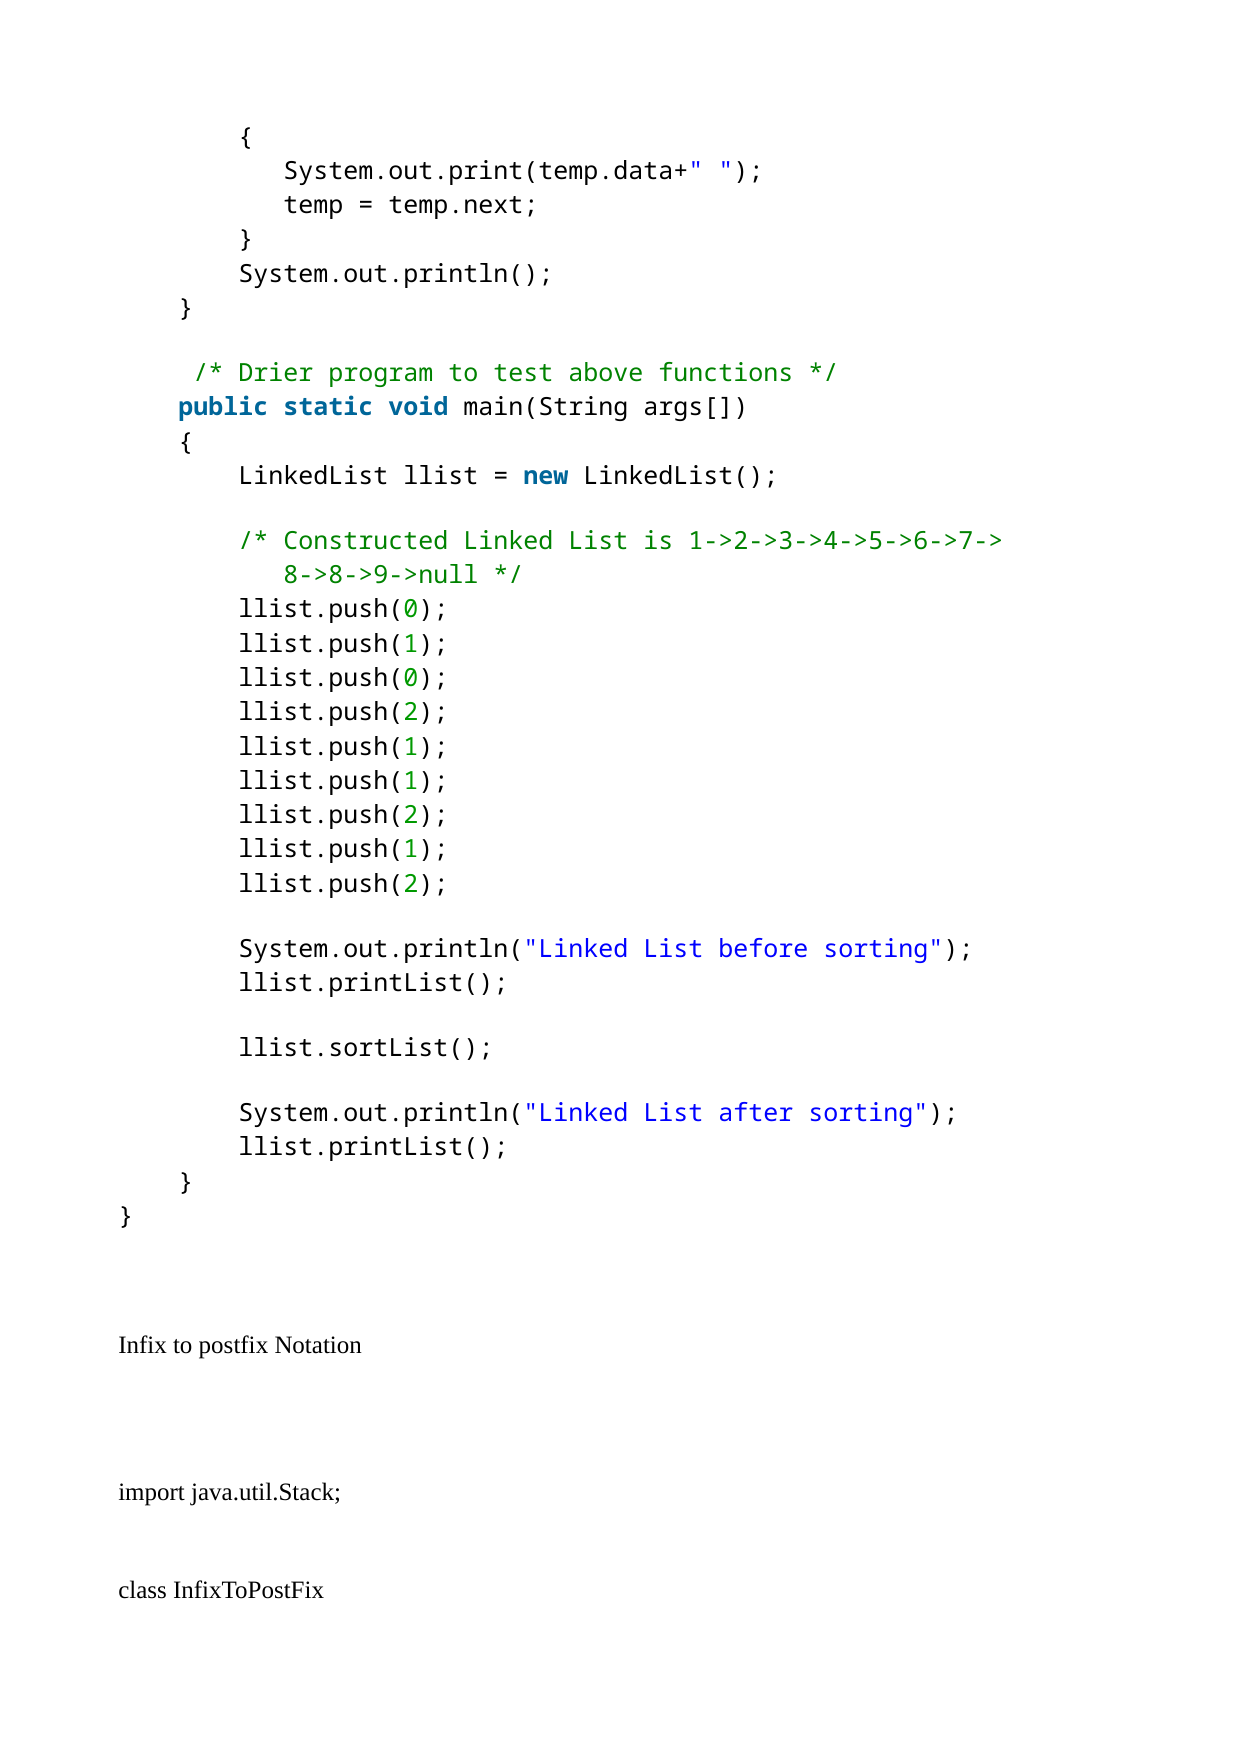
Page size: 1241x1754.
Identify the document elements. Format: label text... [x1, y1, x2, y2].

text { [118, 118, 1122, 152]
text LinkedList llist = new LinkedList(); [118, 457, 1122, 492]
text System.out.println(); [118, 255, 1122, 289]
text public static void main(String args[]) [118, 389, 1122, 423]
text llist.push(1); [118, 831, 1122, 865]
text llist.push(1); [118, 728, 1122, 762]
text temp = temp.next; [118, 187, 1122, 221]
text { [118, 423, 1122, 457]
text Infix to postfix Notation [118, 1330, 1122, 1358]
text } [118, 1163, 1122, 1198]
text } [118, 221, 1122, 255]
text import java.util.Stack; [118, 1477, 1122, 1506]
text System.out.println("Linked List after sorting"); [118, 1095, 1122, 1129]
text class InfixToPostFix [118, 1575, 1122, 1604]
text 8->8->9->null */ [118, 557, 1122, 591]
text System.out.println("Linked List before sorting"); [118, 930, 1122, 964]
text llist.push(1); [118, 625, 1122, 659]
text System.out.print(temp.data+" "); [118, 152, 1122, 187]
text } [118, 1198, 1122, 1232]
text llist.push(0); [118, 591, 1122, 625]
text /* Drier program to test above functions */ [118, 354, 1122, 389]
text /* Constructed Linked List is 1->2->3->4->5->6->7-> [118, 522, 1122, 557]
text } [118, 289, 1122, 324]
text llist.printList(); [118, 1129, 1122, 1163]
text llist.push(0); [118, 659, 1122, 694]
text llist.push(2); [118, 694, 1122, 728]
text llist.push(2); [118, 865, 1122, 899]
text llist.sortList(); [118, 1030, 1122, 1064]
text llist.push(1); [118, 762, 1122, 797]
text llist.push(2); [118, 797, 1122, 831]
text llist.printList(); [118, 964, 1122, 999]
